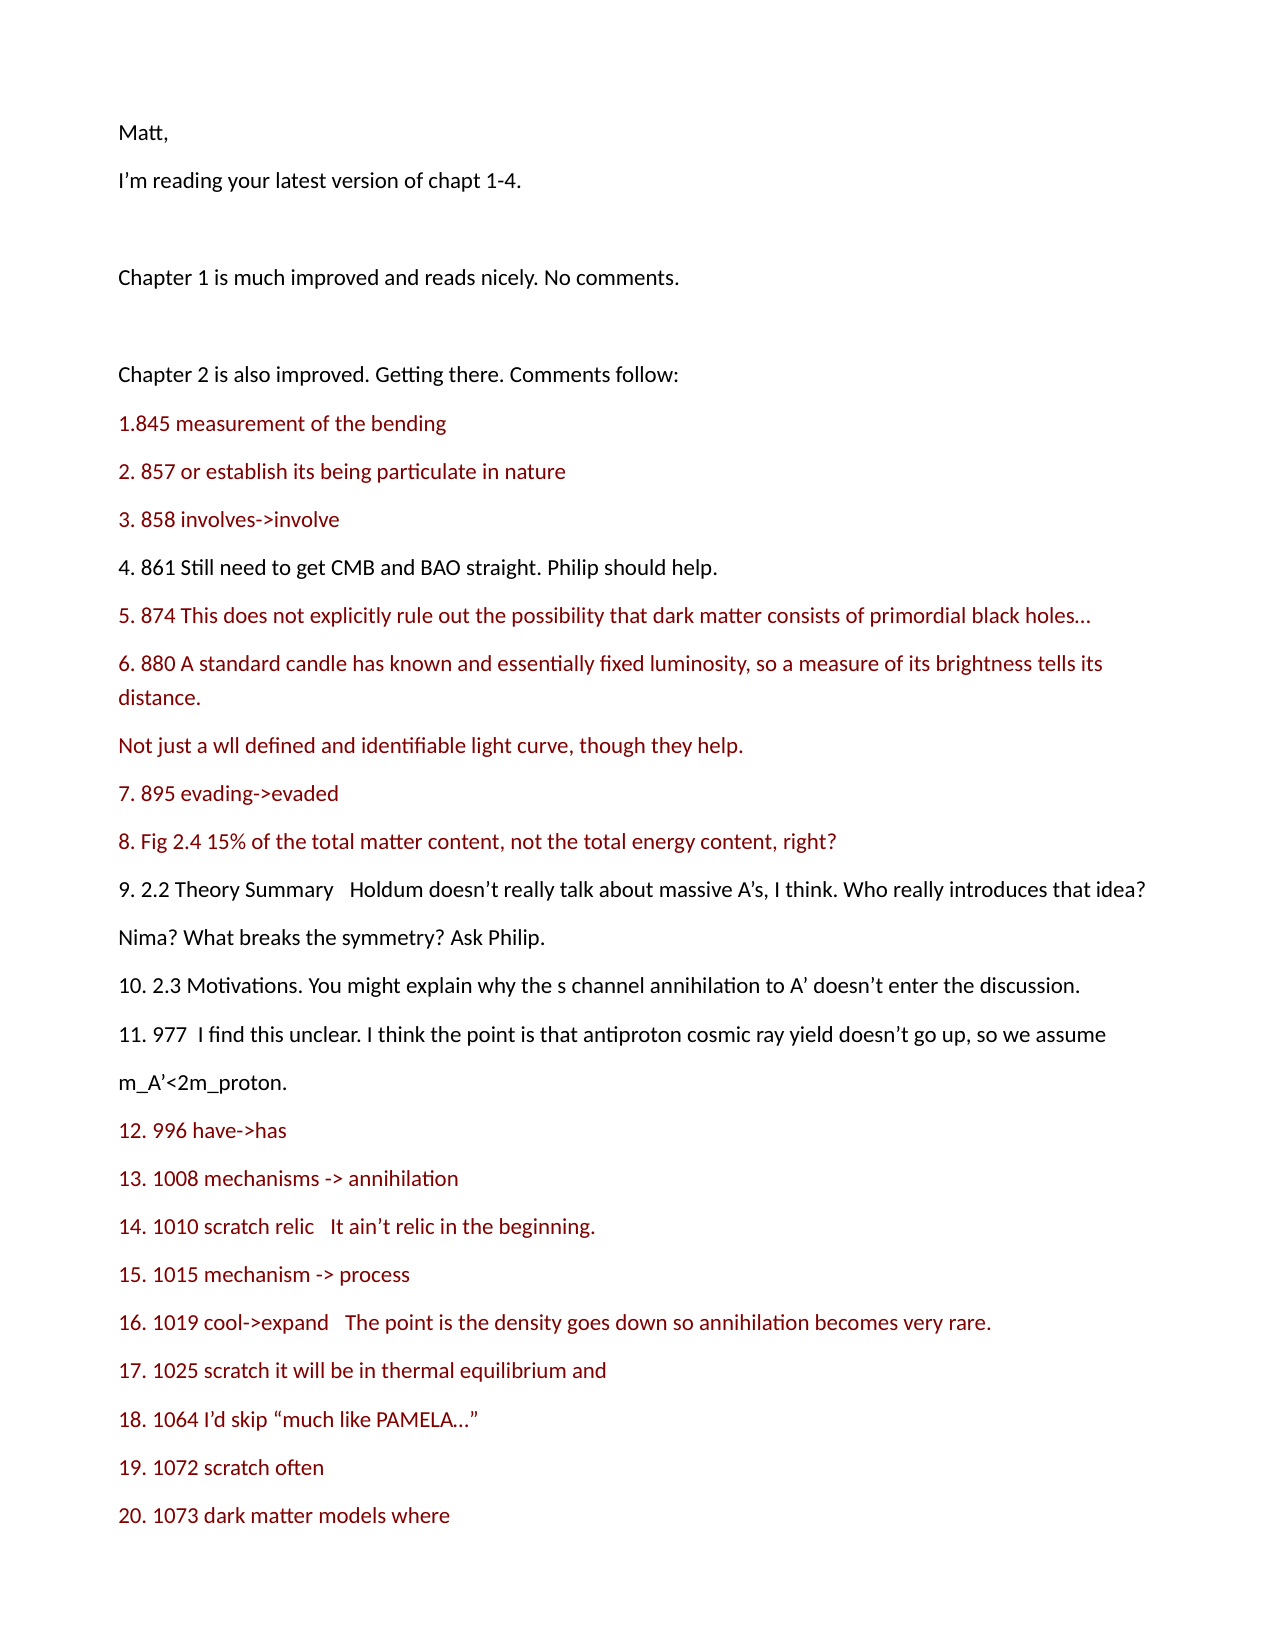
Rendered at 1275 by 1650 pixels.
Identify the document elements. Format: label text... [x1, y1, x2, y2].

text Chapter 1 is much improved and reads nicely. No comments. [118, 263, 1157, 291]
text Not just a wll defined and identifiable light curve, though they help. [118, 731, 1157, 759]
text 20. 1073 dark matter models where [118, 1501, 1157, 1529]
text 12. 996 have->has [118, 1116, 1157, 1144]
text 16. 1019 cool->expand The point is the density goes down so annihilation becomes very rare. [118, 1308, 1157, 1337]
text m_A’<2m_proton. [118, 1068, 1157, 1096]
text 7. 895 evading->evaded [118, 779, 1157, 807]
text Nima? What breaks the symmetry? Ask Philip. [118, 923, 1157, 952]
text 8. Fig 2.4 15% of the total matter content, not the total energy content, right? [118, 827, 1157, 855]
text 19. 1072 scratch often [118, 1453, 1157, 1481]
text 18. 1064 I’d skip “much like PAMELA…” [118, 1405, 1157, 1433]
text 13. 1008 mechanisms -> annihilation [118, 1164, 1157, 1192]
text 11. 977 I find this unclear. I think the point is that antiproton cosmic ray yield doesn’t go up, so we assume [118, 1020, 1157, 1048]
text 3. 858 involves->involve [118, 505, 1157, 533]
text 15. 1015 mechanism -> process [118, 1260, 1157, 1288]
text Chapter 2 is also improved. Getting there. Comments follow: [118, 361, 1157, 389]
text 2. 857 or establish its being particulate in nature [118, 457, 1157, 485]
text 1.845 measurement of the bending [118, 409, 1157, 437]
text 10. 2.3 Motivations. You might explain why the s channel annihilation to A’ doesn’t enter the discussion. [118, 972, 1157, 1000]
text I’m reading your latest version of chapt 1-4. [118, 166, 1157, 194]
text 17. 1025 scratch it will be in thermal equilibrium and [118, 1357, 1157, 1385]
text 5. 874 This does not explicitly rule out the possibility that dark matter consists of primordial black holes… [118, 601, 1157, 629]
text 4. 861 Still need to get CMB and BAO straight. Philip should help. [118, 553, 1157, 581]
text 14. 1010 scratch relic It ain’t relic in the beginning. [118, 1212, 1157, 1240]
text Matt, [118, 118, 1157, 146]
text 6. 880 A standard candle has known and essentially fixed luminosity, so a measure of its brightness tells its distance. [118, 649, 1157, 711]
text 9. 2.2 Theory Summary Holdum doesn’t really talk about massive A’s, I think. Who really introduces that idea? [118, 875, 1157, 903]
